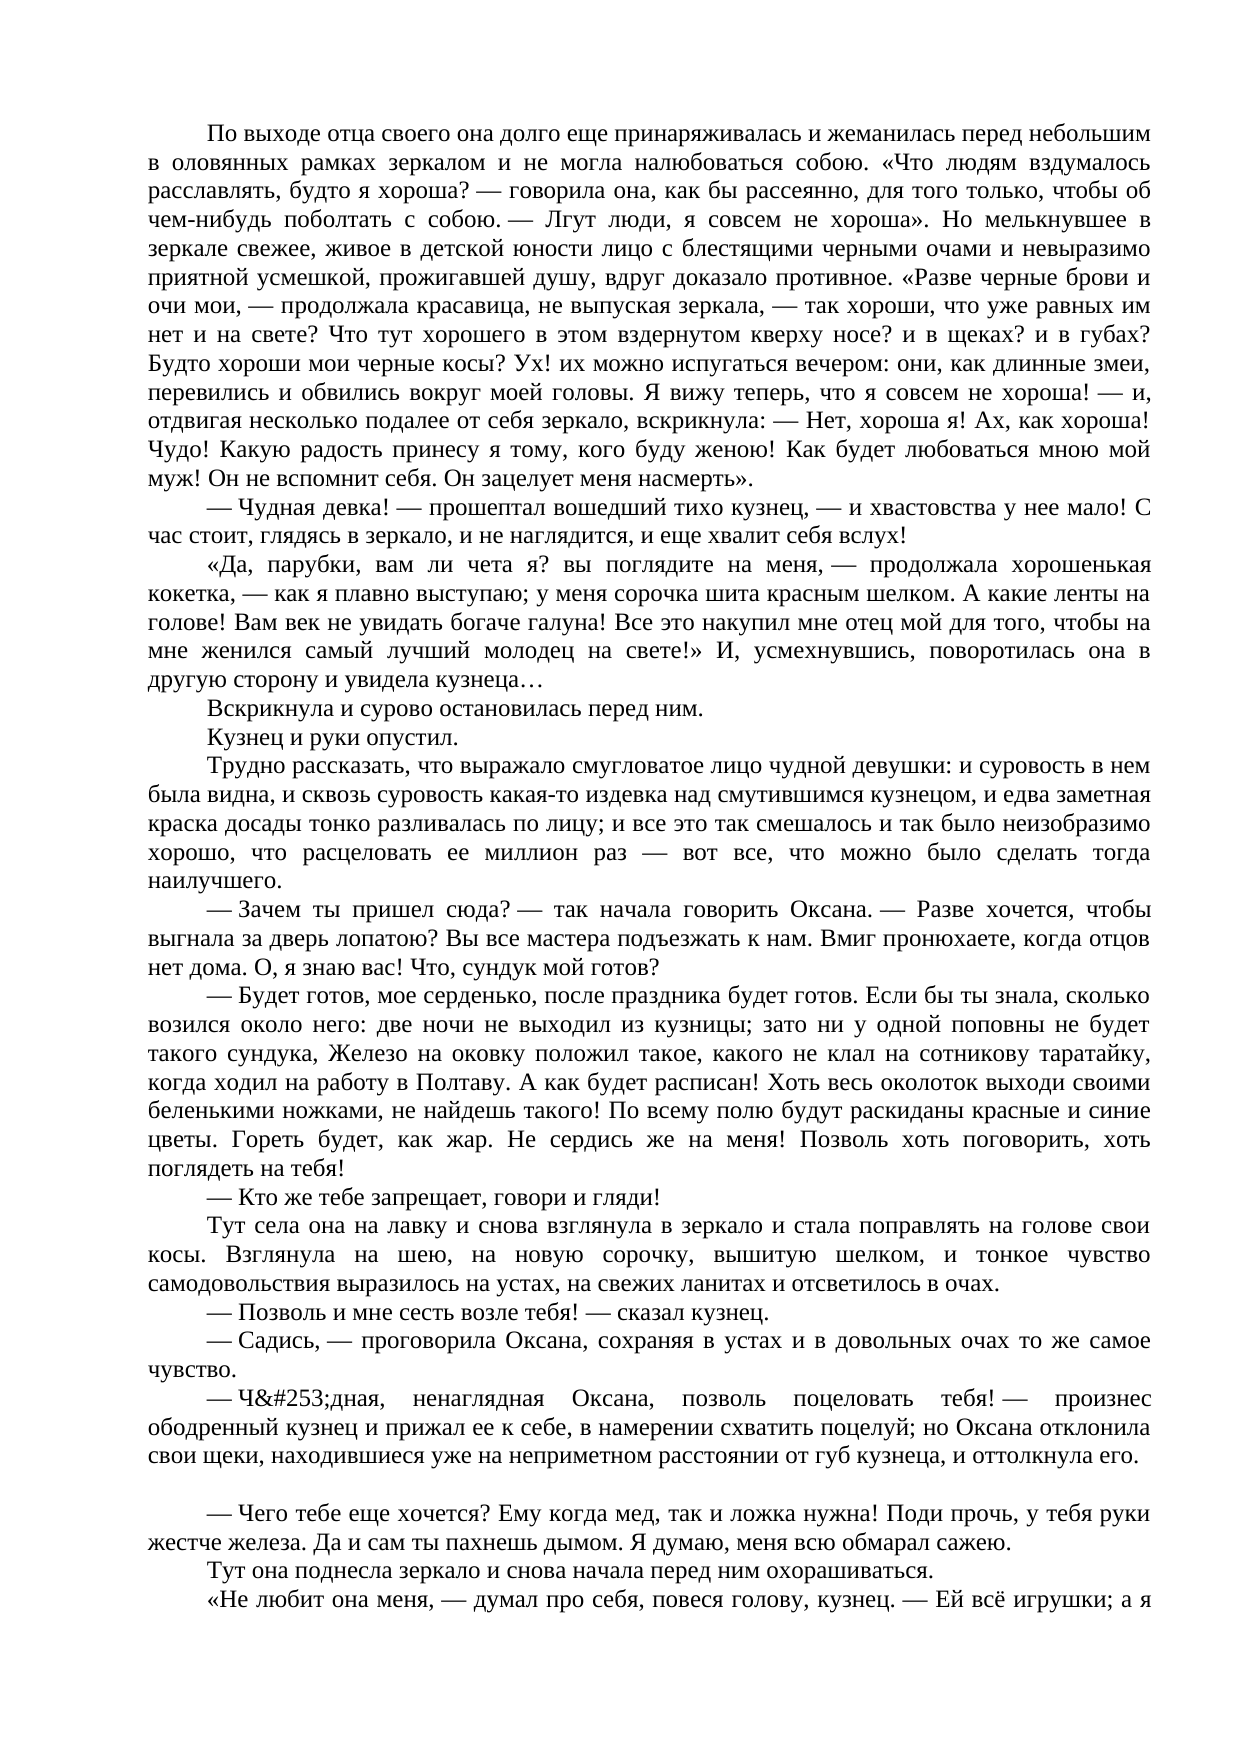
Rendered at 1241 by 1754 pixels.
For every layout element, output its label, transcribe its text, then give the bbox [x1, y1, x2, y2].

text — Чудная девка! — прошептал вошедший тихо кузнец, — и хвастовства у нее мало! С час стоит, глядясь в зеркало, и не наглядится, и еще хвалит себя вслух! [148, 492, 1152, 549]
text Тут она поднесла зеркало и снова начала перед ним охорашиваться. [148, 1556, 1152, 1584]
text — Будет готов, мое серденько, после праздника будет готов. Если бы ты знала, сколько возился около него: две ночи не выходил из кузницы; зато ни у одной поповны не будет такого сундука, Железо на оковку положил такое, какого не клал на сотникову таратайку, когда ходил на работу в Полтаву. А как будет расписан! Хоть весь околоток выходи своими беленькими ножками, не найдешь такого! По всему полю будут раскиданы красные и синие цветы. Гореть будет, как жар. Не сердись же на меня! Позволь хоть поговорить, хоть поглядеть на тебя! [148, 981, 1152, 1182]
text Вскрикнула и сурово остановилась перед ним. [148, 693, 1152, 722]
text — Садись, — проговорила Оксана, сохраняя в устах и в довольных очах то же самое чувство. [148, 1326, 1152, 1383]
text — Чего тебе еще хочется? Ему когда мед, так и ложка нужна! Поди прочь, у тебя руки жестче железа. Да и сам ты пахнешь дымом. Я думаю, меня всю обмарал сажею. [148, 1498, 1152, 1556]
text Кузнец и руки опустил. [148, 722, 1152, 751]
text — Зачем ты пришел сюда? — так начала говорить Оксана. — Разве хочется, чтобы выгнала за дверь лопатою? Вы все мастера подъезжать к нам. Вмиг пронюхаете, когда отцов нет дома. О, я знаю вас! Что, сундук мой готов? [148, 894, 1152, 981]
text Трудно рассказать, что выражало смугловатое лицо чудной девушки: и суровость в нем была видна, и сквозь суровость какая-то издевка над смутившимся кузнецом, и едва заметная краска досады тонко разливалась по лицу; и все это так смешалось и так было неизобразимо хорошо, что расцеловать ее миллион раз — вот все, что можно было сделать тогда наилучшего. [148, 751, 1152, 894]
text — Кто же тебе запрещает, говори и гляди! [148, 1182, 1152, 1211]
text — Позволь и мне сесть возле тебя! — сказал кузнец. [148, 1297, 1152, 1326]
text — Ч&#253;дная, ненаглядная Оксана, позволь поцеловать тебя! — произнес ободренный кузнец и прижал ее к себе, в намерении схватить поцелуй; но Оксана отклонила свои щеки, находившиеся уже на неприметном расстоянии от губ кузнеца, и оттолкнула его. [148, 1383, 1152, 1469]
text «Не любит она меня, — думал про себя, повеся голову, кузнец. — Ей всё игрушки; а я [148, 1584, 1152, 1613]
text «Да, парубки, вам ли чета я? вы поглядите на меня, — продолжала хорошенькая кокетка, — как я плавно выступаю; у меня сорочка шита красным шелком. А какие ленты на голове! Вам век не увидать богаче галуна! Все это накупил мне отец мой для того, чтобы на мне женился самый лучший молодец на свете!» И, усмехнувшись, поворотилась она в другую сторону и увидела кузнеца… [148, 549, 1152, 693]
text По выходе отца своего она долго еще принаряживалась и жеманилась перед небольшим в оловянных рамках зеркалом и не могла налюбоваться собою. «Что людям вздумалось расславлять, будто я хороша? — говорила она, как бы рассеянно, для того только, чтобы об чем-нибудь поболтать с собою. — Лгут люди, я совсем не хороша». Но мелькнувшее в зеркале свежее, живое в детской юности лицо с блестящими черными очами и невыразимо приятной усмешкой, прожигавшей душу, вдруг доказало противное. «Разве черные брови и очи мои, — продолжала красавица, не выпуская зеркала, — так хороши, что уже равных им нет и на свете? Что тут хорошего в этом вздернутом кверху носе? и в щеках? и в губах? Будто хороши мои черные косы? Ух! их можно испугаться вечером: они, как длинные змеи, перевились и обвились вокруг моей головы. Я вижу теперь, что я совсем не хороша! — и, отдвигая несколько подалее от себя зеркало, вскрикнула: — Нет, хороша я! Ах, как хороша! Чудо! Какую радость принесу я тому, кого буду женою! Как будет любоваться мною мой муж! Он не вспомнит себя. Он зацелует меня насмерть». [148, 118, 1152, 492]
text Тут села она на лавку и снова взглянула в зеркало и стала поправлять на голове свои косы. Взглянула на шею, на новую сорочку, вышитую шелком, и тонкое чувство самодовольствия выразилось на устах, на свежих ланитах и отсветилось в очах. [148, 1211, 1152, 1297]
